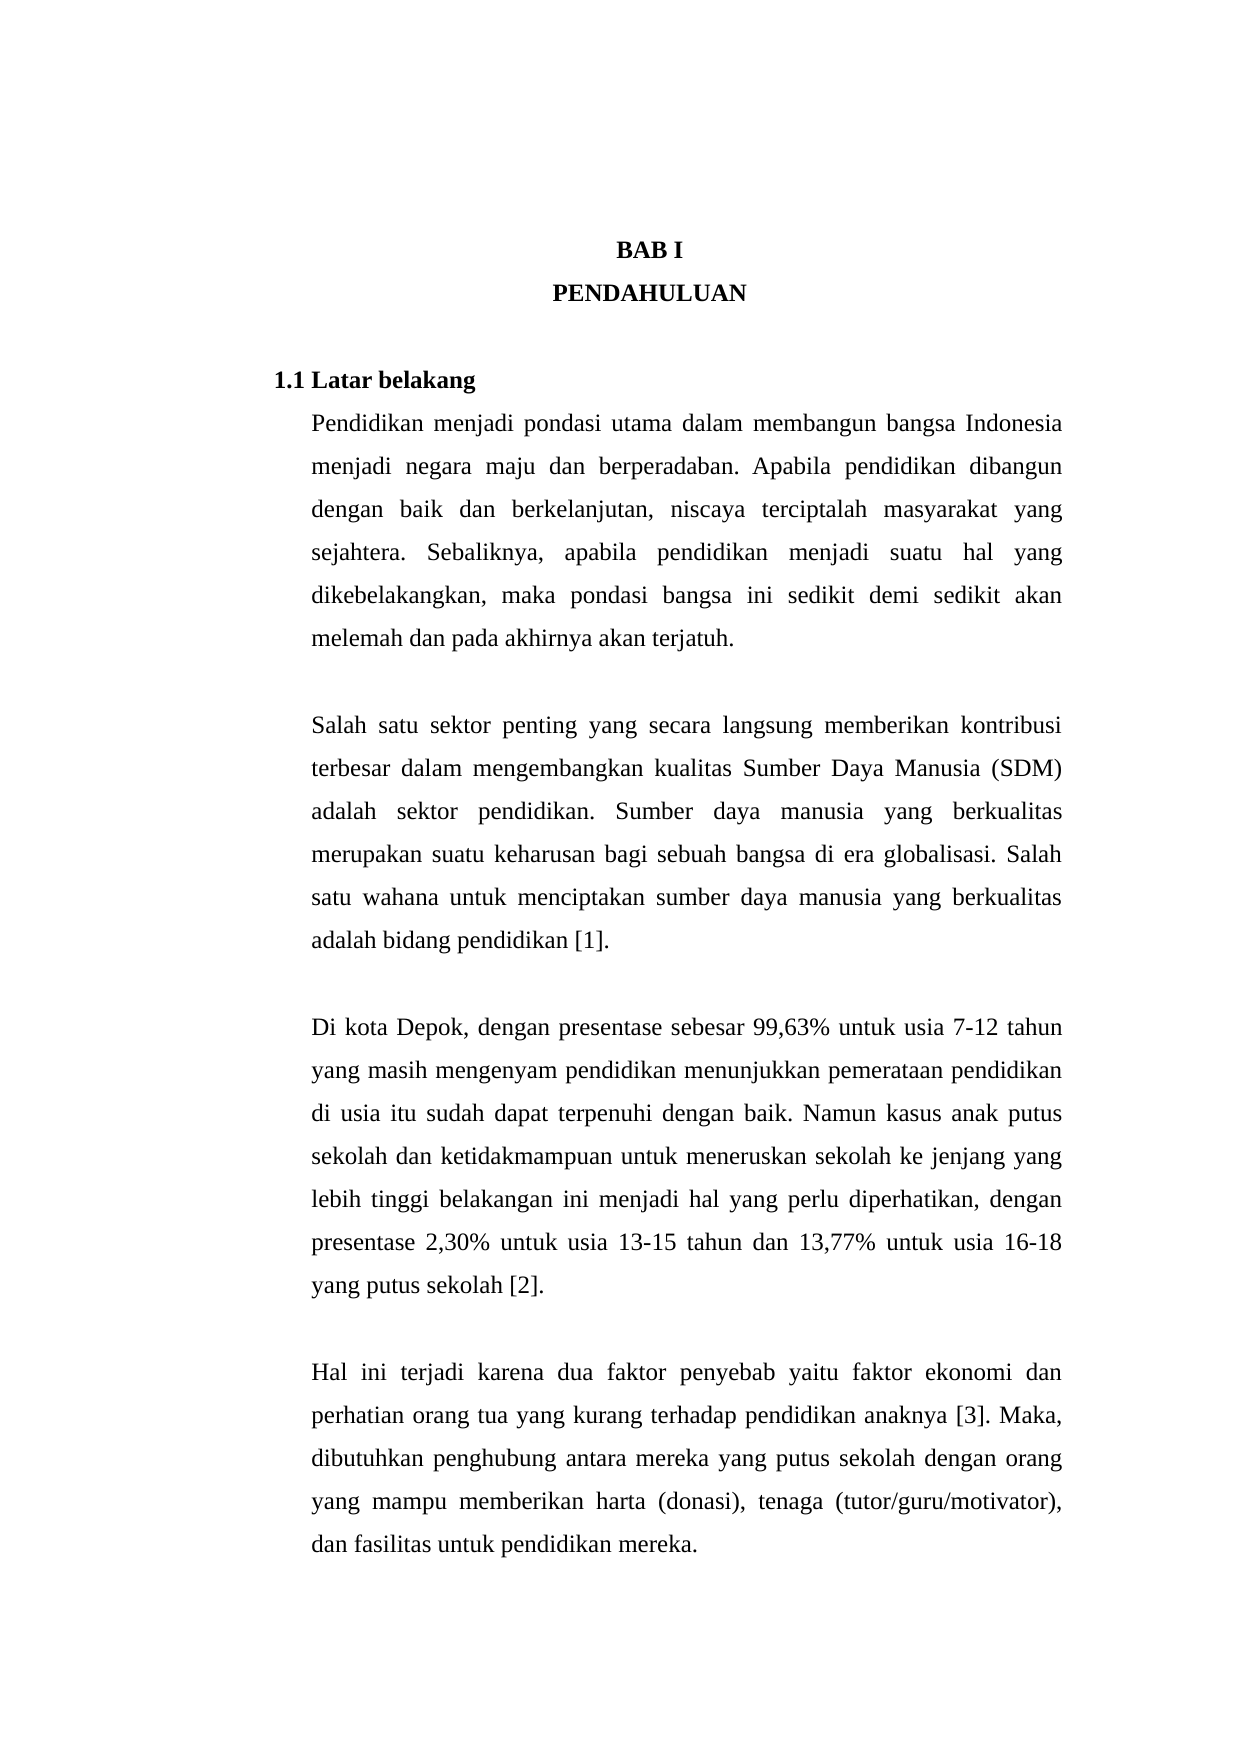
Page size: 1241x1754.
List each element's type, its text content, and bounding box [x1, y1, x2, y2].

text Di kota Depok, dengan presentase sebesar 99,63% untuk usia 7-12 tahun yang masih mengenyam pendidikan menunjukkan pemerataan pendidikan di usia itu sudah dapat terpenuhi dengan baik. Namun kasus anak putus sekolah dan ketidakmampuan untuk meneruskan sekolah ke jenjang yang lebih tinggi belakangan ini menjadi hal yang perlu diperhatikan, dengan presentase 2,30% untuk usia 13-15 tahun dan 13,77% untuk usia 16-18 yang putus sekolah [2]. [311, 1012, 1063, 1299]
subtitle Latar belakang [274, 365, 1063, 393]
text Salah satu sektor penting yang secara langsung memberikan kontribusi terbesar dalam mengembangkan kualitas Sumber Daya Manusia (SDM) adalah sektor pendidikan. Sumber daya manusia yang berkualitas merupakan suatu keharusan bagi sebuah bangsa di era globalisasi. Salah satu wahana untuk menciptakan sumber daya manusia yang berkualitas adalah bidang pendidikan [1]. [311, 710, 1063, 954]
text Pendidikan menjadi pondasi utama dalam membangun bangsa Indonesia menjadi negara maju dan berperadaban. Apabila pendidikan dibangun dengan baik dan berkelanjutan, niscaya terciptalah masyarakat yang sejahtera. Sebaliknya, apabila pendidikan menjadi suatu hal yang dikebelakangkan, maka pondasi bangsa ini sedikit demi sedikit akan melemah dan pada akhirnya akan terjatuh. [311, 408, 1063, 652]
text Hal ini terjadi karena dua faktor penyebab yaitu faktor ekonomi dan perhatian orang tua yang kurang terhadap pendidikan anaknya [3]. Maka, dibutuhkan penghubung antara mereka yang putus sekolah dengan orang yang mampu memberikan harta (donasi), tenaga (tutor/guru/motivator), dan fasilitas untuk pendidikan mereka. [311, 1357, 1063, 1558]
subtitle BAB I PENDAHULUAN [236, 235, 1063, 307]
